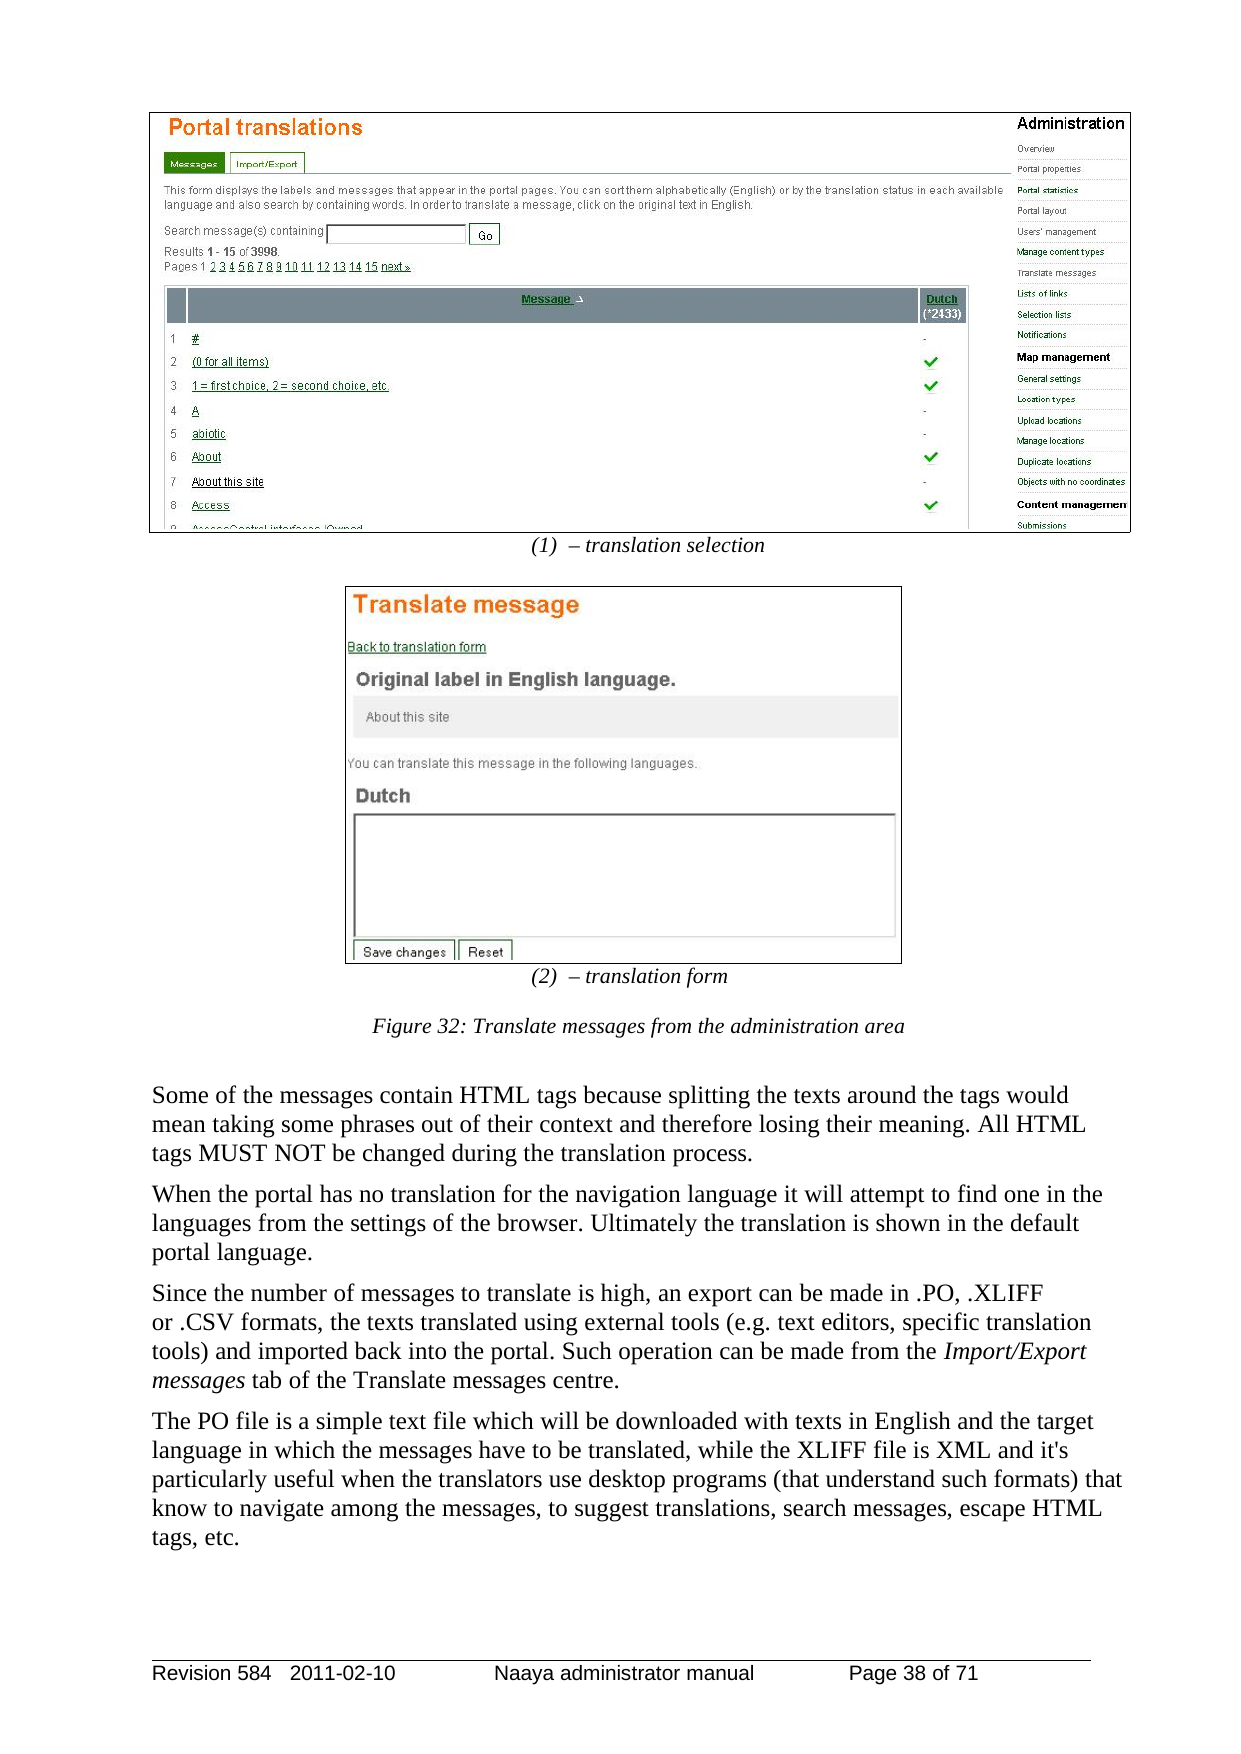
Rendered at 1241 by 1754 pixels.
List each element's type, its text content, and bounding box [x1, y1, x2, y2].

text Since the number of messages to translate is high, an export can be made in .PO, .XLIFF or .CSV formats, the texts translated using external tools (e.g. text editors, specific translation tools) and imported back into the portal. Such operation can be made from the Import/Export messages tab of the Translate messages centre. [152, 1278, 1128, 1394]
picture [348, 589, 899, 960]
text Figure 32: Translate messages from the administration area [156, 1013, 1123, 1039]
text When the portal has no translation for the navigation language it will attempt to find one in the languages from the settings of the browser. Ultimately the translation is shown in the default portal language. [152, 1179, 1128, 1266]
list [150, 113, 1130, 532]
text The PO file is a simple text file which will be downloaded with texts in English and the target language in which the messages have to be translated, while the XLIFF file is XML and it's particularly useful when the translators use desktop programs (that understand such formats) that know to navigate among the messages, to suggest translations, search messages, escape HTML tags, etc. [152, 1406, 1128, 1551]
text Some of the messages contain HTML tags because splitting the texts around the tags would mean taking some phrases out of their context and therefore losing their meaning. All HTML tags MUST NOT be changed during the translation process. [152, 1080, 1128, 1167]
picture [152, 115, 1128, 529]
list – translation selection [531, 533, 1123, 557]
list – translation form [531, 582, 1123, 988]
list [346, 587, 901, 963]
